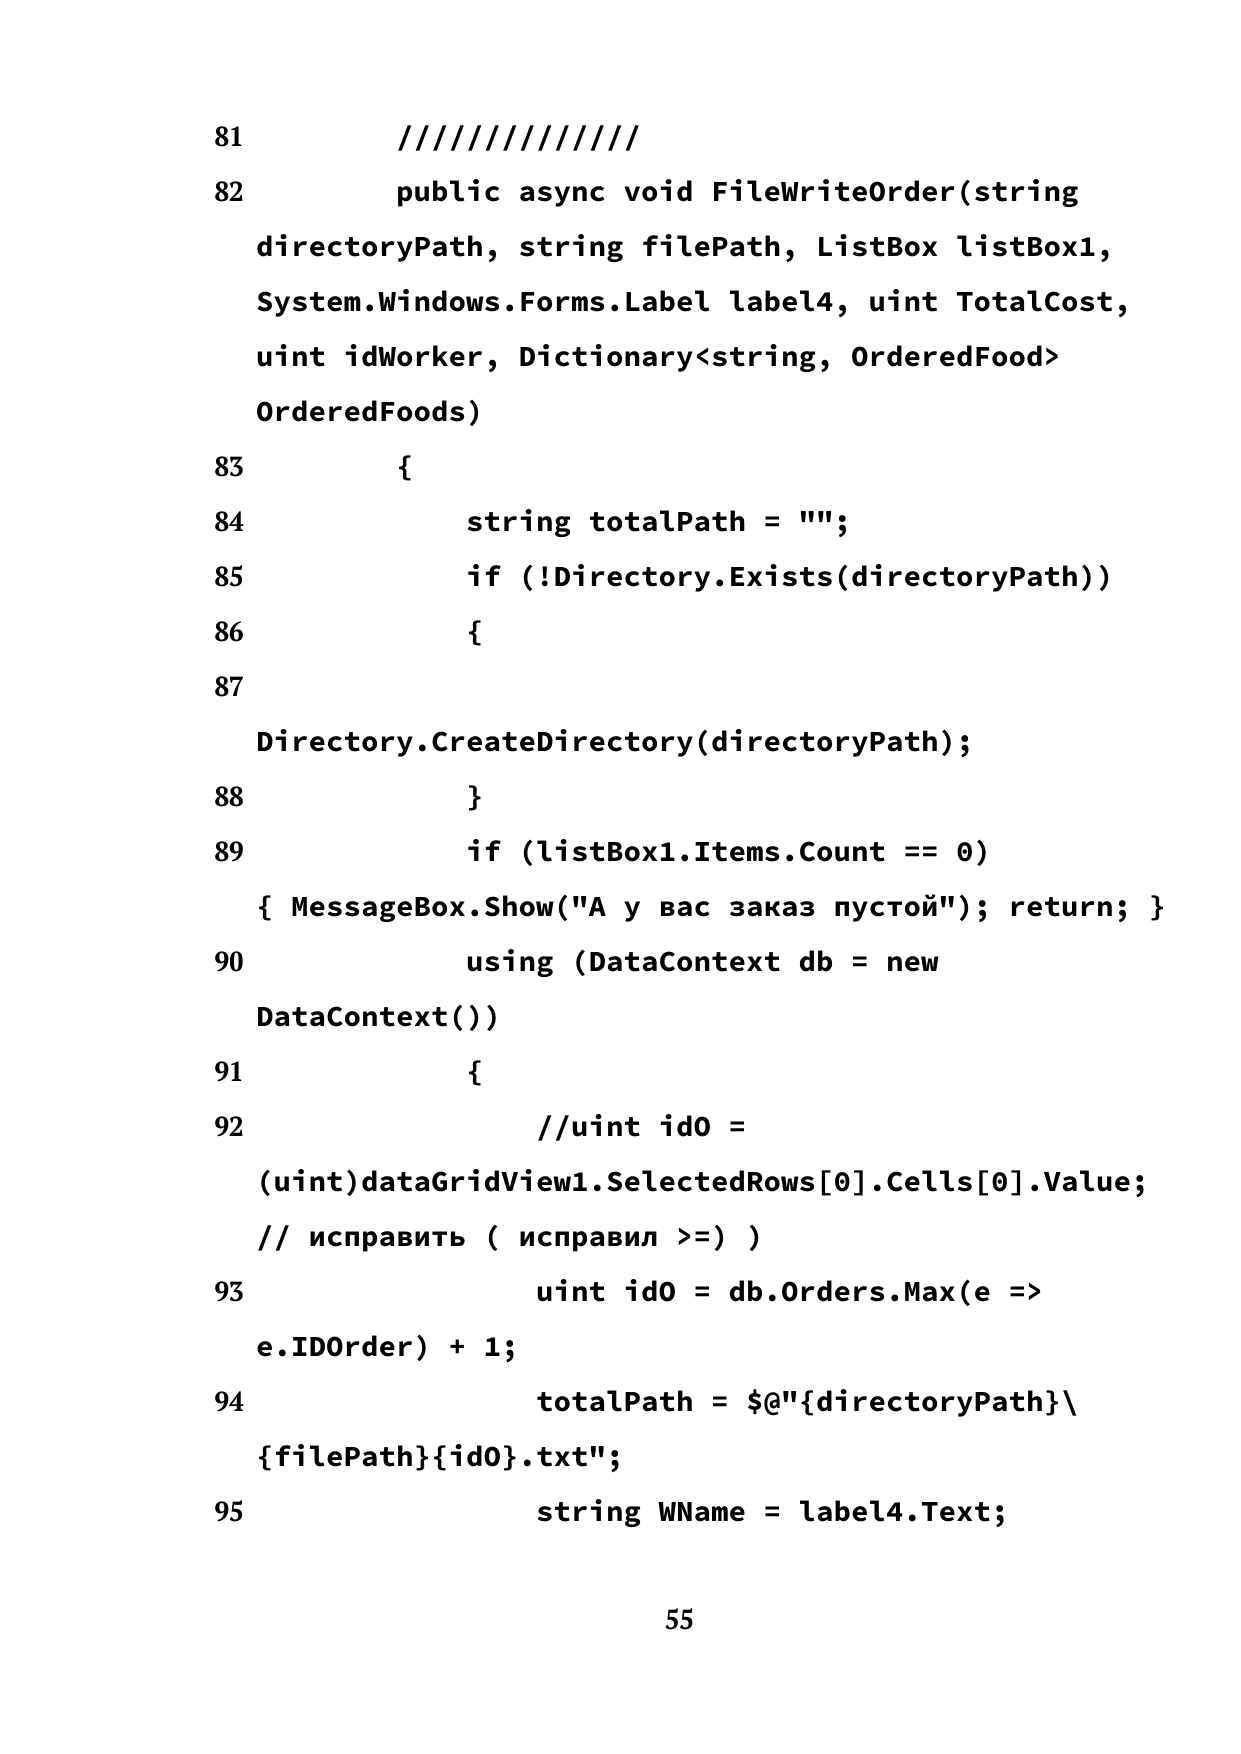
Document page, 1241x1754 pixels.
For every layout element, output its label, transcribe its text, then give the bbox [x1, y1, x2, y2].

list { [214, 1053, 1181, 1090]
list totalPath = $@"{directoryPath}\{filePath}{idO}.txt"; [214, 1383, 1181, 1475]
list string totalPath = ""; [214, 503, 1181, 540]
list } [214, 778, 1181, 815]
list //uint idO = (uint)dataGridView1.SelectedRows[0].Cells[0].Value; // исправить ( исправил >=) ) [214, 1108, 1181, 1255]
list uint idO = db.Orders.Max(e => e.IDOrder) + 1; [214, 1273, 1181, 1365]
list Directory.CreateDirectory(directoryPath); [214, 668, 1181, 760]
list ////////////// [214, 118, 1181, 155]
list if (!Directory.Exists(directoryPath)) [214, 558, 1181, 595]
list { [214, 448, 1181, 485]
list string WName = label4.Text; [214, 1493, 1181, 1530]
list public async void FileWriteOrder(string directoryPath, string filePath, ListBox listBox1, System.Windows.Forms.Label label4, uint TotalCost, uint idWorker, Dictionary<string, OrderedFood> OrderedFoods) [214, 173, 1181, 430]
list using (DataContext db = new DataContext()) [214, 943, 1181, 1035]
list if (listBox1.Items.Count == 0) { MessageBox.Show("А у вас заказ пустой"); return; } [214, 833, 1181, 925]
list { [214, 613, 1181, 650]
